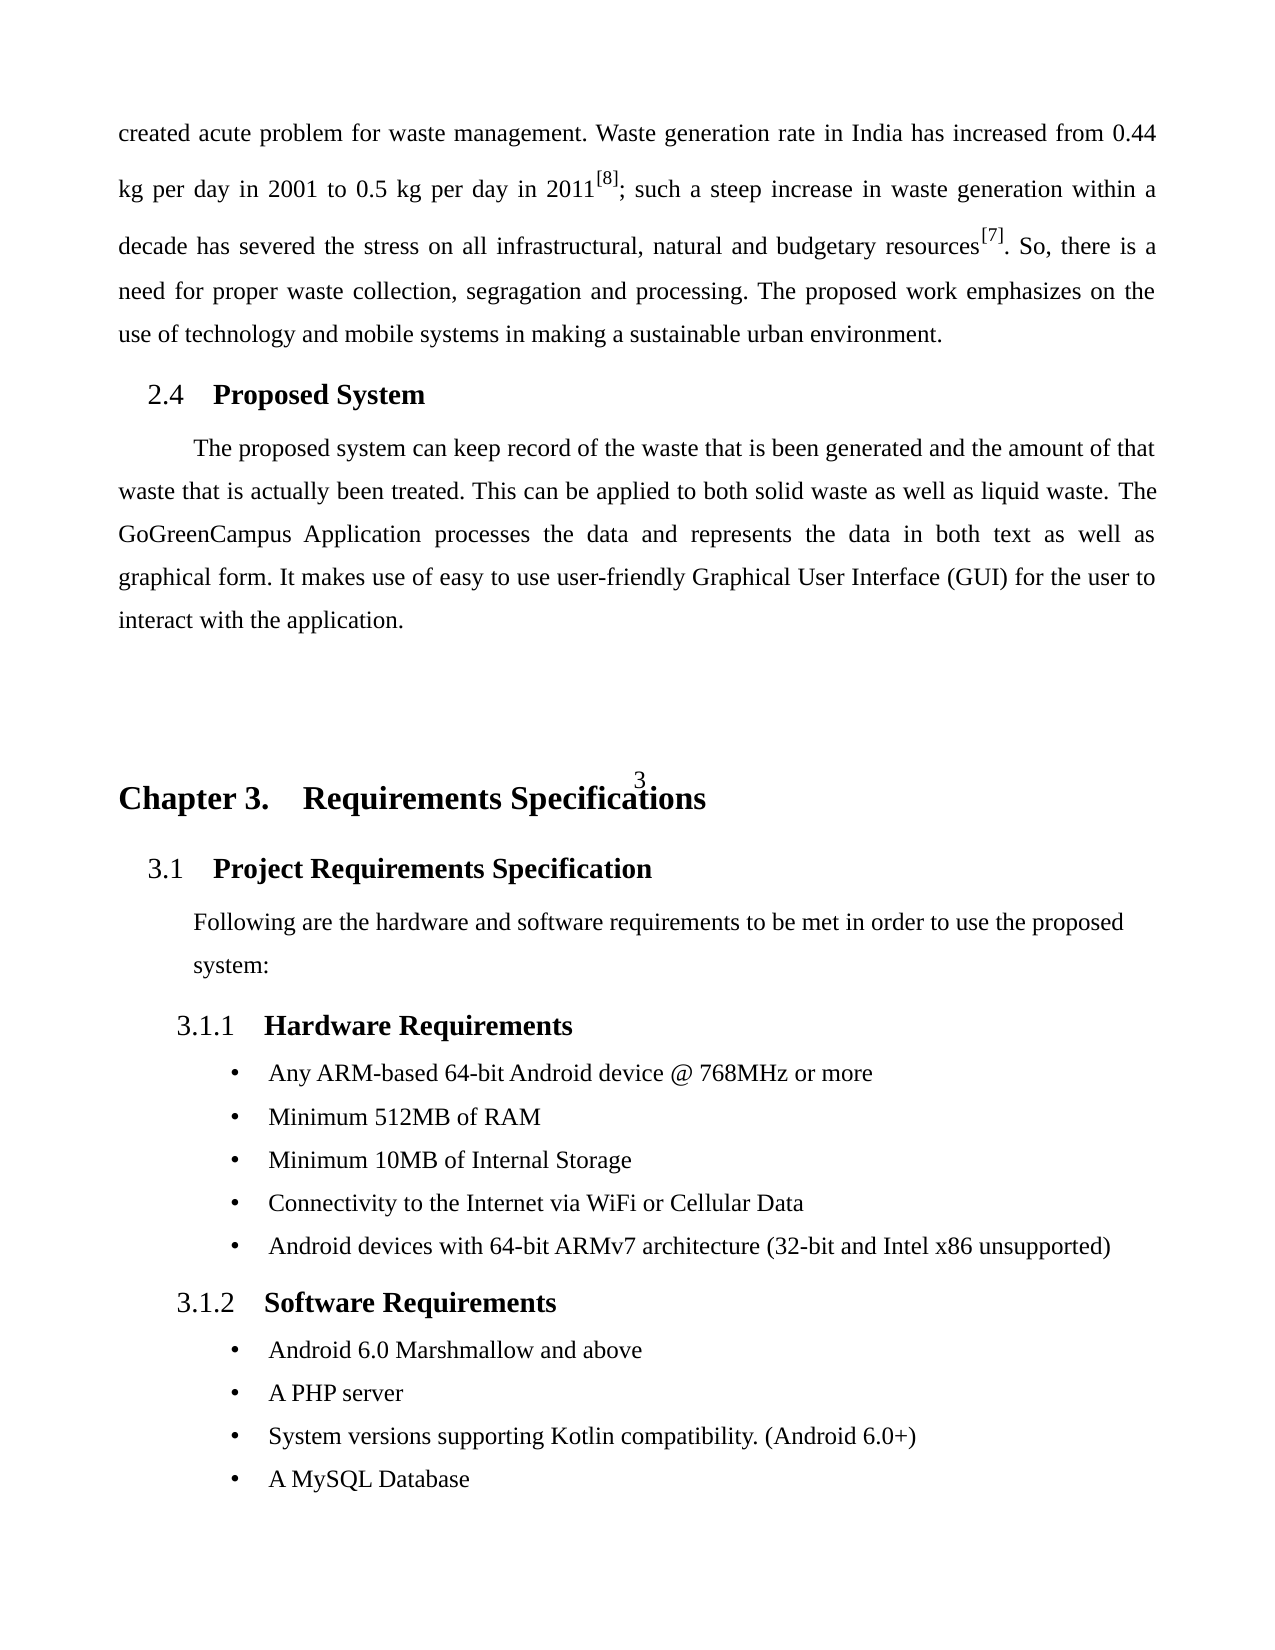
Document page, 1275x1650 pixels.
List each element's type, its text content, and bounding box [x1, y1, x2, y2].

list Minimum 10MB of Internal Storage [231, 1145, 1157, 1173]
text 3.1.1 Hardware Requirements [118, 1008, 1157, 1042]
text 3.1.2 Software Requirements [118, 1285, 1157, 1318]
list System versions supporting Kotlin compatibility. (Android 6.0+) [231, 1421, 1157, 1450]
list Android devices with 64-bit ARMv7 architecture (32-bit and Intel x86 unsupported) [231, 1231, 1157, 1260]
list Android 6.0 Marshmallow and above [231, 1335, 1157, 1364]
text Following are the hardware and software requirements to be met in order to use the proposed system: [118, 907, 1157, 979]
text 2.4 Proposed System [118, 377, 1157, 411]
list Any ARM-based 64-bit Android device @ 768MHz or more [231, 1058, 1157, 1087]
list Minimum 512MB of RAM [231, 1102, 1157, 1130]
text 3.1 Project Requirements Specification [118, 852, 1157, 885]
list Connectivity to the Internet via WiFi or Cellular Data [231, 1188, 1157, 1217]
text created acute problem for waste management. Waste generation rate in India has increased from 0.44 kg per day in 2001 to 0.5 kg per day in 2011[8]; such a steep increase in waste generation within a decade has severed the stress on all infrastructural, natural and budgetary resources[7]. So, there is a need for proper waste collection, segragation and processing. The proposed work emphasizes on the use of technology and mobile systems in making a sustainable urban environment. [118, 118, 1157, 348]
list A PHP server [231, 1378, 1157, 1407]
text Chapter 3. Requirements Specifications [118, 778, 1157, 817]
list A MySQL Database [231, 1464, 1157, 1493]
text The proposed system can keep record of the waste that is been generated and the amount of that waste that is actually been treated. This can be applied to both solid waste as well as liquid waste. The GoGreenCampus Application processes the data and represents the data in both text as well as graphical form. It makes use of easy to use user-friendly Graphical User Interface (GUI) for the user to interact with the application. [118, 433, 1157, 634]
